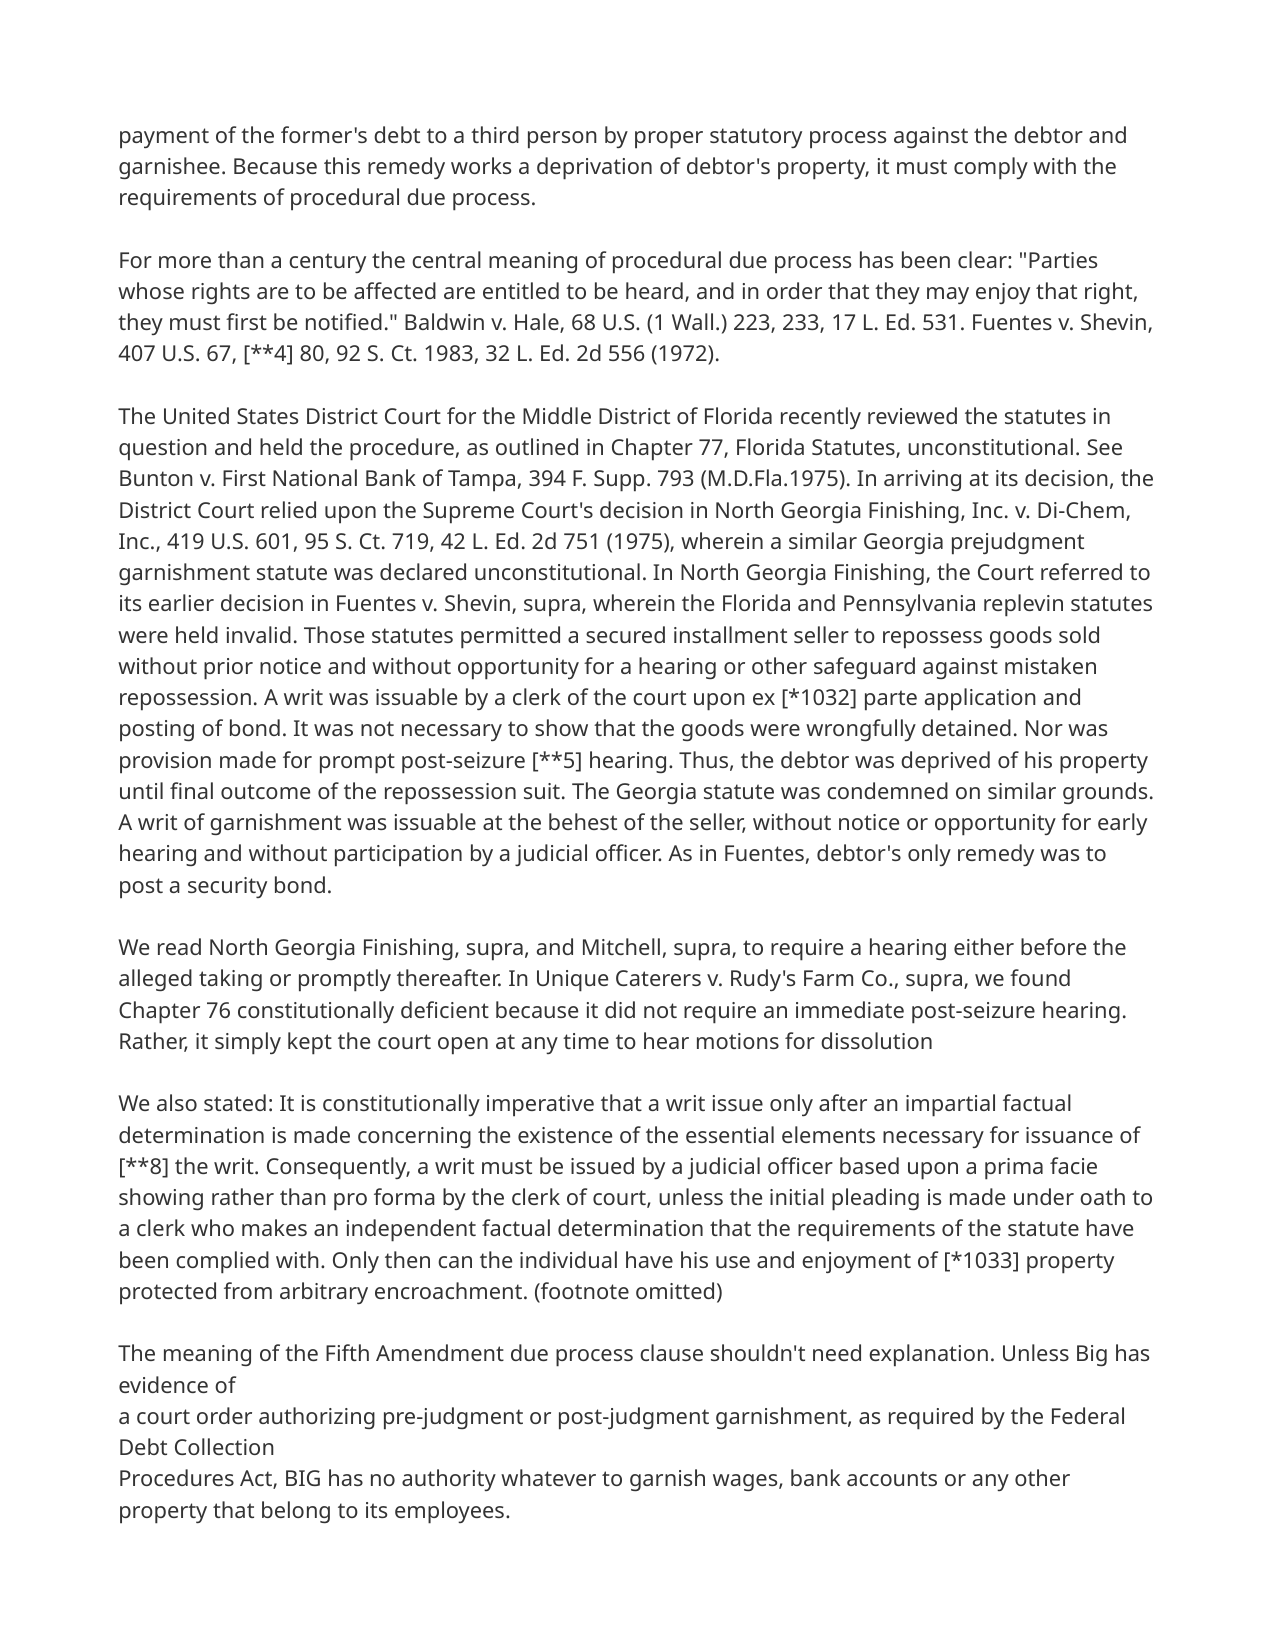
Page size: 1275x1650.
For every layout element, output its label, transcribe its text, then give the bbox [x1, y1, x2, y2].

text The United States District Court for the Middle District of Florida recently reviewed the statutes in question and held the procedure, as outlined in Chapter 77, Florida Statutes, unconstitutional. See Bunton v. First National Bank of Tampa, 394 F. Supp. 793 (M.D.Fla.1975). In arriving at its decision, the District Court relied upon the Supreme Court's decision in North Georgia Finishing, Inc. v. Di-Chem, Inc., 419 U.S. 601, 95 S. Ct. 719, 42 L. Ed. 2d 751 (1975), wherein a similar Georgia prejudgment garnishment statute was declared unconstitutional. In North Georgia Finishing, the Court referred to its earlier decision in Fuentes v. Shevin, supra, wherein the Florida and Pennsylvania replevin statutes were held invalid. Those statutes permitted a secured installment seller to repossess goods sold without prior notice and without opportunity for a hearing or other safeguard against mistaken repossession. A writ was issuable by a clerk of the court upon ex [*1032] parte application and posting of bond. It was not necessary to show that the goods were wrongfully detained. Nor was provision made for prompt post-seizure [**5] hearing. Thus, the debtor was deprived of his property until final outcome of the repossession suit. The Georgia statute was condemned on similar grounds. A writ of garnishment was issuable at the behest of the seller, without notice or opportunity for early hearing and without participation by a judicial officer. As in Fuentes, debtor's only remedy was to post a security bond. [118, 399, 1157, 899]
text a court order authorizing pre-judgment or post-judgment garnishment, as required by the Federal Debt Collection [118, 1399, 1157, 1462]
text The meaning of the Fifth Amendment due process clause shouldn't need explanation. Unless Big has evidence of [118, 1337, 1157, 1399]
text We also stated: It is constitutionally imperative that a writ issue only after an impartial factual determination is made concerning the existence of the essential elements necessary for issuance of [**8] the writ. Consequently, a writ must be issued by a judicial officer based upon a prima facie showing rather than pro forma by the clerk of court, unless the initial pleading is made under oath to a clerk who makes an independent factual determination that the requirements of the statute have been complied with. Only then can the individual have his use and enjoyment of [*1033] property protected from arbitrary encroachment. (footnote omitted) [118, 1087, 1157, 1306]
text We read North Georgia Finishing, supra, and Mitchell, supra, to require a hearing either before the alleged taking or promptly thereafter. In Unique Caterers v. Rudy's Farm Co., supra, we found Chapter 76 constitutionally deficient because it did not require an immediate post-seizure hearing. Rather, it simply kept the court open at any time to hear motions for dissolution [118, 931, 1157, 1056]
text For more than a century the central meaning of procedural due process has been clear: "Parties whose rights are to be affected are entitled to be heard, and in order that they may enjoy that right, they must first be notified." Baldwin v. Hale, 68 U.S. (1 Wall.) 223, 233, 17 L. Ed. 531. Fuentes v. Shevin, 407 U.S. 67, [**4] 80, 92 S. Ct. 1983, 32 L. Ed. 2d 556 (1972). [118, 243, 1157, 368]
text payment of the former's debt to a third person by proper statutory process against the debtor and garnishee. Because this remedy works a deprivation of debtor's property, it must comply with the requirements of procedural due process. [118, 118, 1157, 212]
text Procedures Act, BIG has no authority whatever to garnish wages, bank accounts or any other property that belong to its employees. [118, 1462, 1157, 1524]
